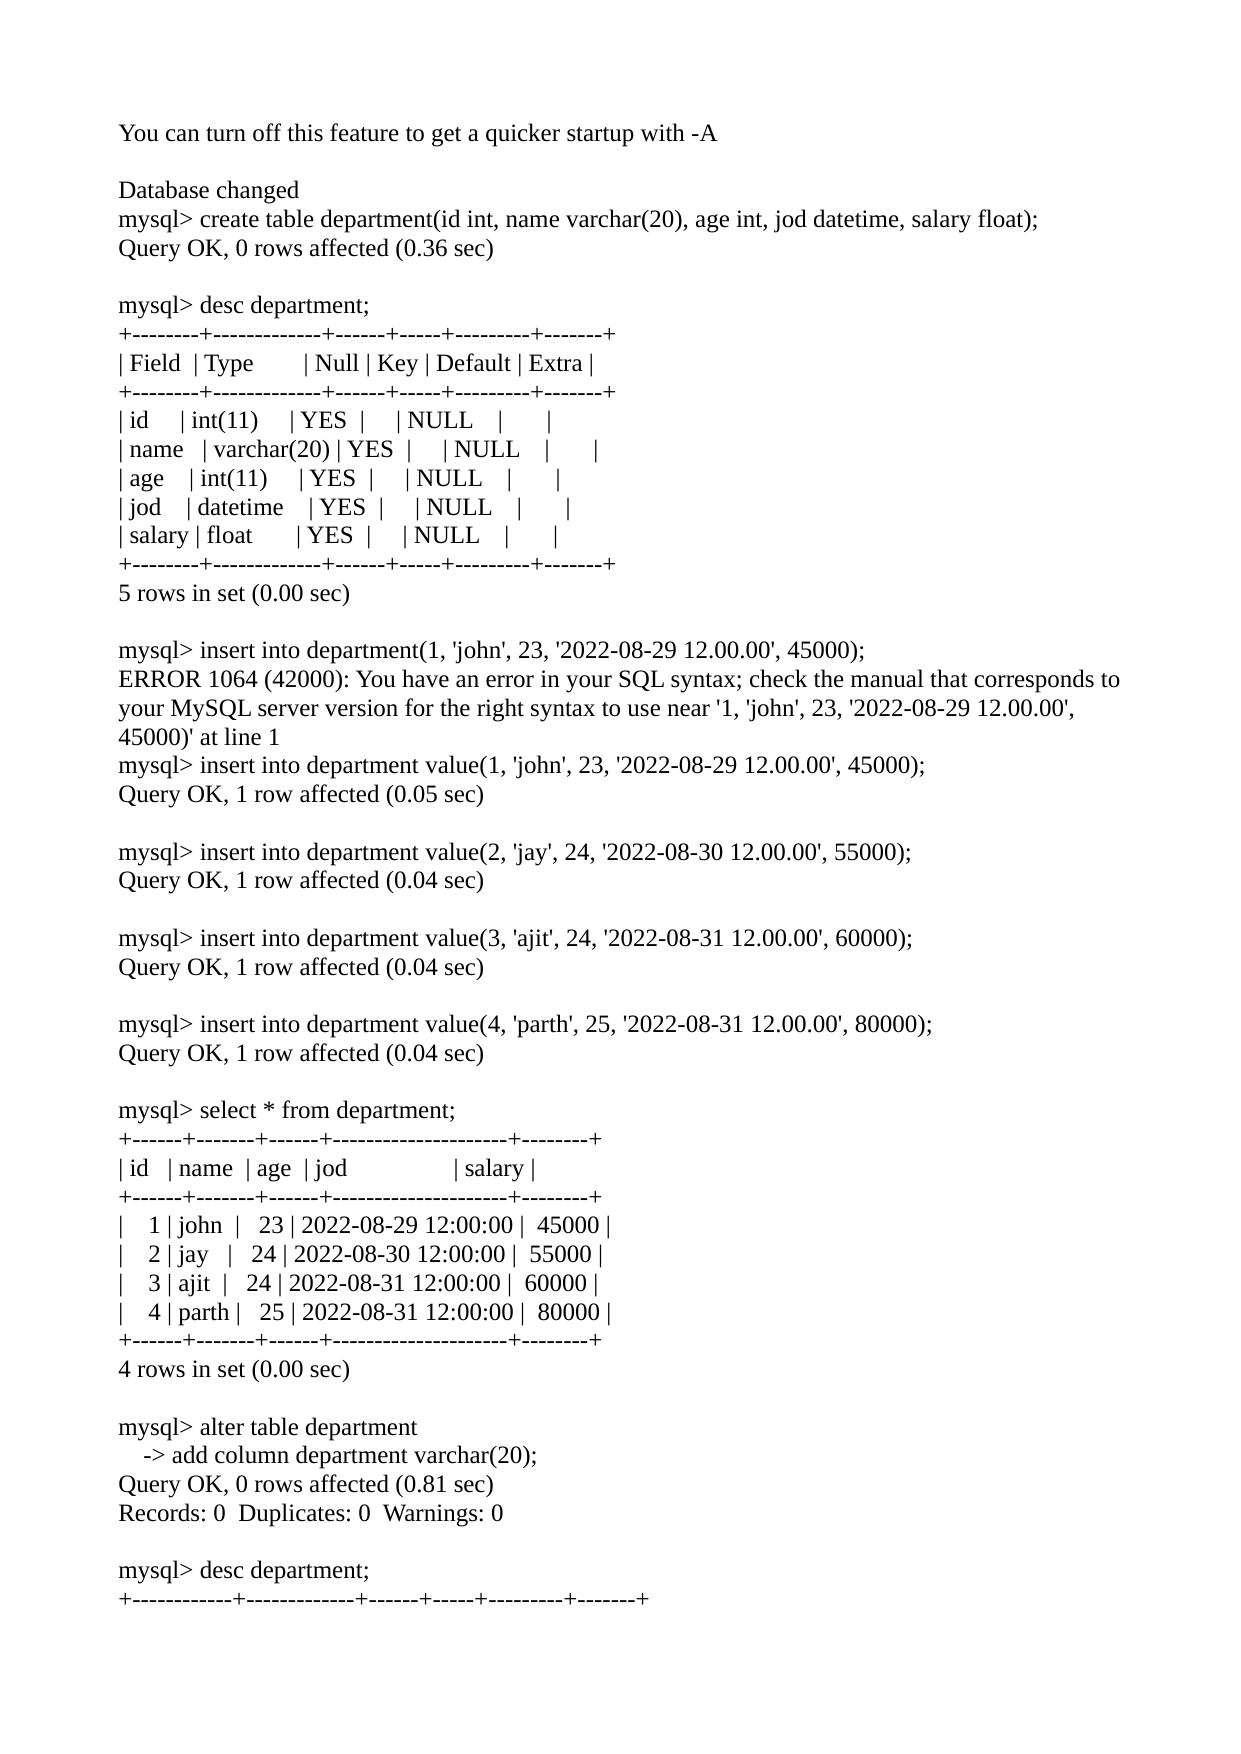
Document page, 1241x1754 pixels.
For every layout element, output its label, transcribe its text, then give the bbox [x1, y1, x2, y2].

text Records: 0 Duplicates: 0 Warnings: 0 [118, 1498, 1122, 1527]
text mysql> insert into department value(4, 'parth', 25, '2022-08-31 12.00.00', 80000); [118, 1009, 1122, 1038]
text +------------+-------------+------+-----+---------+-------+ [118, 1584, 1122, 1613]
text mysql> insert into department value(2, 'jay', 24, '2022-08-30 12.00.00', 55000); [118, 837, 1122, 866]
text | id | name | age | jod | salary | [118, 1153, 1122, 1182]
text +------+-------+------+---------------------+--------+ [118, 1124, 1122, 1153]
text mysql> insert into department(1, 'john', 23, '2022-08-29 12.00.00', 45000); [118, 636, 1122, 664]
text Database changed [118, 176, 1122, 204]
text | id | int(11) | YES | | NULL | | [118, 406, 1122, 434]
text mysql> desc department; [118, 1556, 1122, 1584]
text Query OK, 1 row affected (0.04 sec) [118, 952, 1122, 981]
text | Field | Type | Null | Key | Default | Extra | [118, 348, 1122, 377]
text mysql> insert into department value(1, 'john', 23, '2022-08-29 12.00.00', 45000); [118, 751, 1122, 779]
text | 2 | jay | 24 | 2022-08-30 12:00:00 | 55000 | [118, 1239, 1122, 1268]
text mysql> insert into department value(3, 'ajit', 24, '2022-08-31 12.00.00', 60000); [118, 923, 1122, 952]
text | 1 | john | 23 | 2022-08-29 12:00:00 | 45000 | [118, 1211, 1122, 1239]
text +--------+-------------+------+-----+---------+-------+ [118, 377, 1122, 406]
text mysql> desc department; [118, 291, 1122, 319]
text +--------+-------------+------+-----+---------+-------+ [118, 319, 1122, 348]
text | jod | datetime | YES | | NULL | | [118, 492, 1122, 521]
text Query OK, 1 row affected (0.05 sec) [118, 779, 1122, 808]
text -> add column department varchar(20); [118, 1441, 1122, 1469]
text 5 rows in set (0.00 sec) [118, 578, 1122, 607]
text Query OK, 0 rows affected (0.81 sec) [118, 1469, 1122, 1498]
text | 3 | ajit | 24 | 2022-08-31 12:00:00 | 60000 | [118, 1268, 1122, 1297]
text Query OK, 0 rows affected (0.36 sec) [118, 233, 1122, 262]
text mysql> alter table department [118, 1412, 1122, 1441]
text mysql> select * from department; [118, 1096, 1122, 1124]
text | name | varchar(20) | YES | | NULL | | [118, 434, 1122, 463]
text +------+-------+------+---------------------+--------+ [118, 1182, 1122, 1211]
text +--------+-------------+------+-----+---------+-------+ [118, 549, 1122, 578]
text | age | int(11) | YES | | NULL | | [118, 463, 1122, 492]
text | salary | float | YES | | NULL | | [118, 521, 1122, 549]
text | 4 | parth | 25 | 2022-08-31 12:00:00 | 80000 | [118, 1297, 1122, 1326]
text 4 rows in set (0.00 sec) [118, 1354, 1122, 1383]
text You can turn off this feature to get a quicker startup with -A [118, 118, 1122, 147]
text mysql> create table department(id int, name varchar(20), age int, jod datetime, salary float); [118, 204, 1122, 233]
text Query OK, 1 row affected (0.04 sec) [118, 866, 1122, 894]
text Query OK, 1 row affected (0.04 sec) [118, 1038, 1122, 1067]
text ERROR 1064 (42000): You have an error in your SQL syntax; check the manual that corresponds to your MySQL server version for the right syntax to use near '1, 'john', 23, '2022-08-29 12.00.00', 45000)' at line 1 [118, 664, 1122, 751]
text +------+-------+------+---------------------+--------+ [118, 1326, 1122, 1354]
